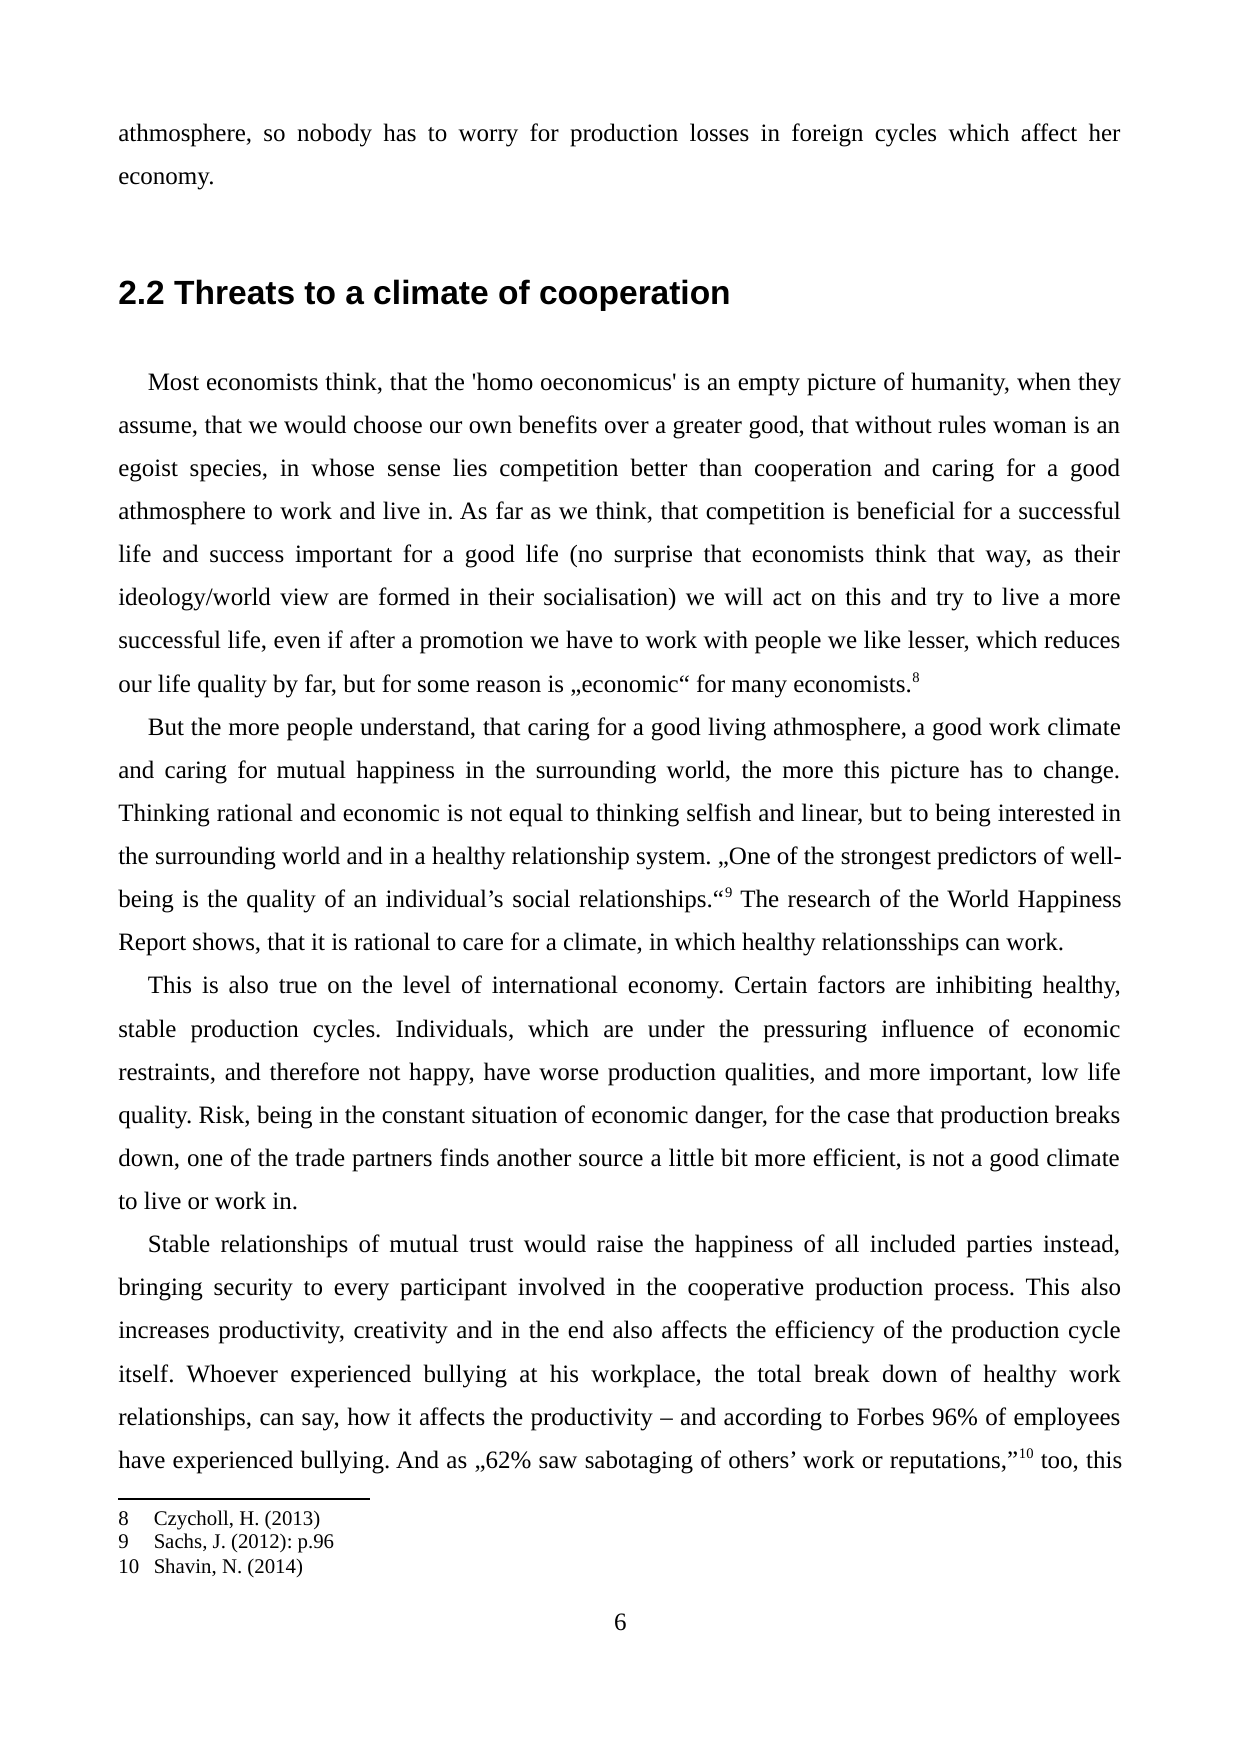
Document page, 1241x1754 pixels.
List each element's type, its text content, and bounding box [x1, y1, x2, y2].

text Stable relationships of mutual trust would raise the happiness of all included parties instead, bringing security to every participant involved in the cooperative production process. This also increases productivity, creativity and in the end also affects the efficiency of the production cycle itself. Whoever experienced bullying at his workplace, the total break down of healthy work relationships, can say, how it affects the productivity – and according to Forbes 96% of employees have experienced bullying. And as „62% saw sabotaging of others’ work or reputations,” too, this is a real danger to a company. [118, 1229, 1122, 1474]
text athmosphere, so nobody has to worry for production losses in foreign cycles which affect her economy. [118, 118, 1122, 190]
text Shavin, N. (2014) [118, 1553, 1122, 1578]
text Sachs, J. (2012): p.96 [118, 1529, 1122, 1553]
text Czycholl, H. (2013) [118, 1505, 1122, 1529]
subtitle 2.2 Threats to a climate of cooperation [118, 272, 1122, 311]
text This is also true on the level of international economy. Certain factors are inhibiting healthy, stable production cycles. Individuals, which are under the pressuring influence of economic restraints, and therefore not happy, have worse production qualities, and more important, low life quality. Risk, being in the constant situation of economic danger, for the case that production breaks down, one of the trade partners finds another source a little bit more efficient, is not a good climate to live or work in. [118, 971, 1122, 1215]
text But the more people understand, that caring for a good living athmosphere, a good work climate and caring for mutual happiness in the surrounding world, the more this picture has to change. Thinking rational and economic is not equal to thinking selfish and linear, but to being interested in the surrounding world and in a healthy relationship system. „One of the strongest predictors of well-being is the quality of an individual’s social relationships.“ The research of the World Happiness Report shows, that it is rational to care for a climate, in which healthy relationsships can work. [118, 712, 1122, 956]
text Most economists think, that the 'homo oeconomicus' is an empty picture of humanity, when they assume, that we would choose our own benefits over a greater good, that without rules woman is an egoist species, in whose sense lies competition better than cooperation and caring for a good athmosphere to work and live in. As far as we think, that competition is beneficial for a successful life and success important for a good life (no surprise that economists think that way, as their ideology/world view are formed in their socialisation) we will act on this and try to live a more successful life, even if after a promotion we have to work with people we like lesser, which reduces our life quality by far, but for some reason is „economic“ for many economists. [118, 367, 1122, 697]
